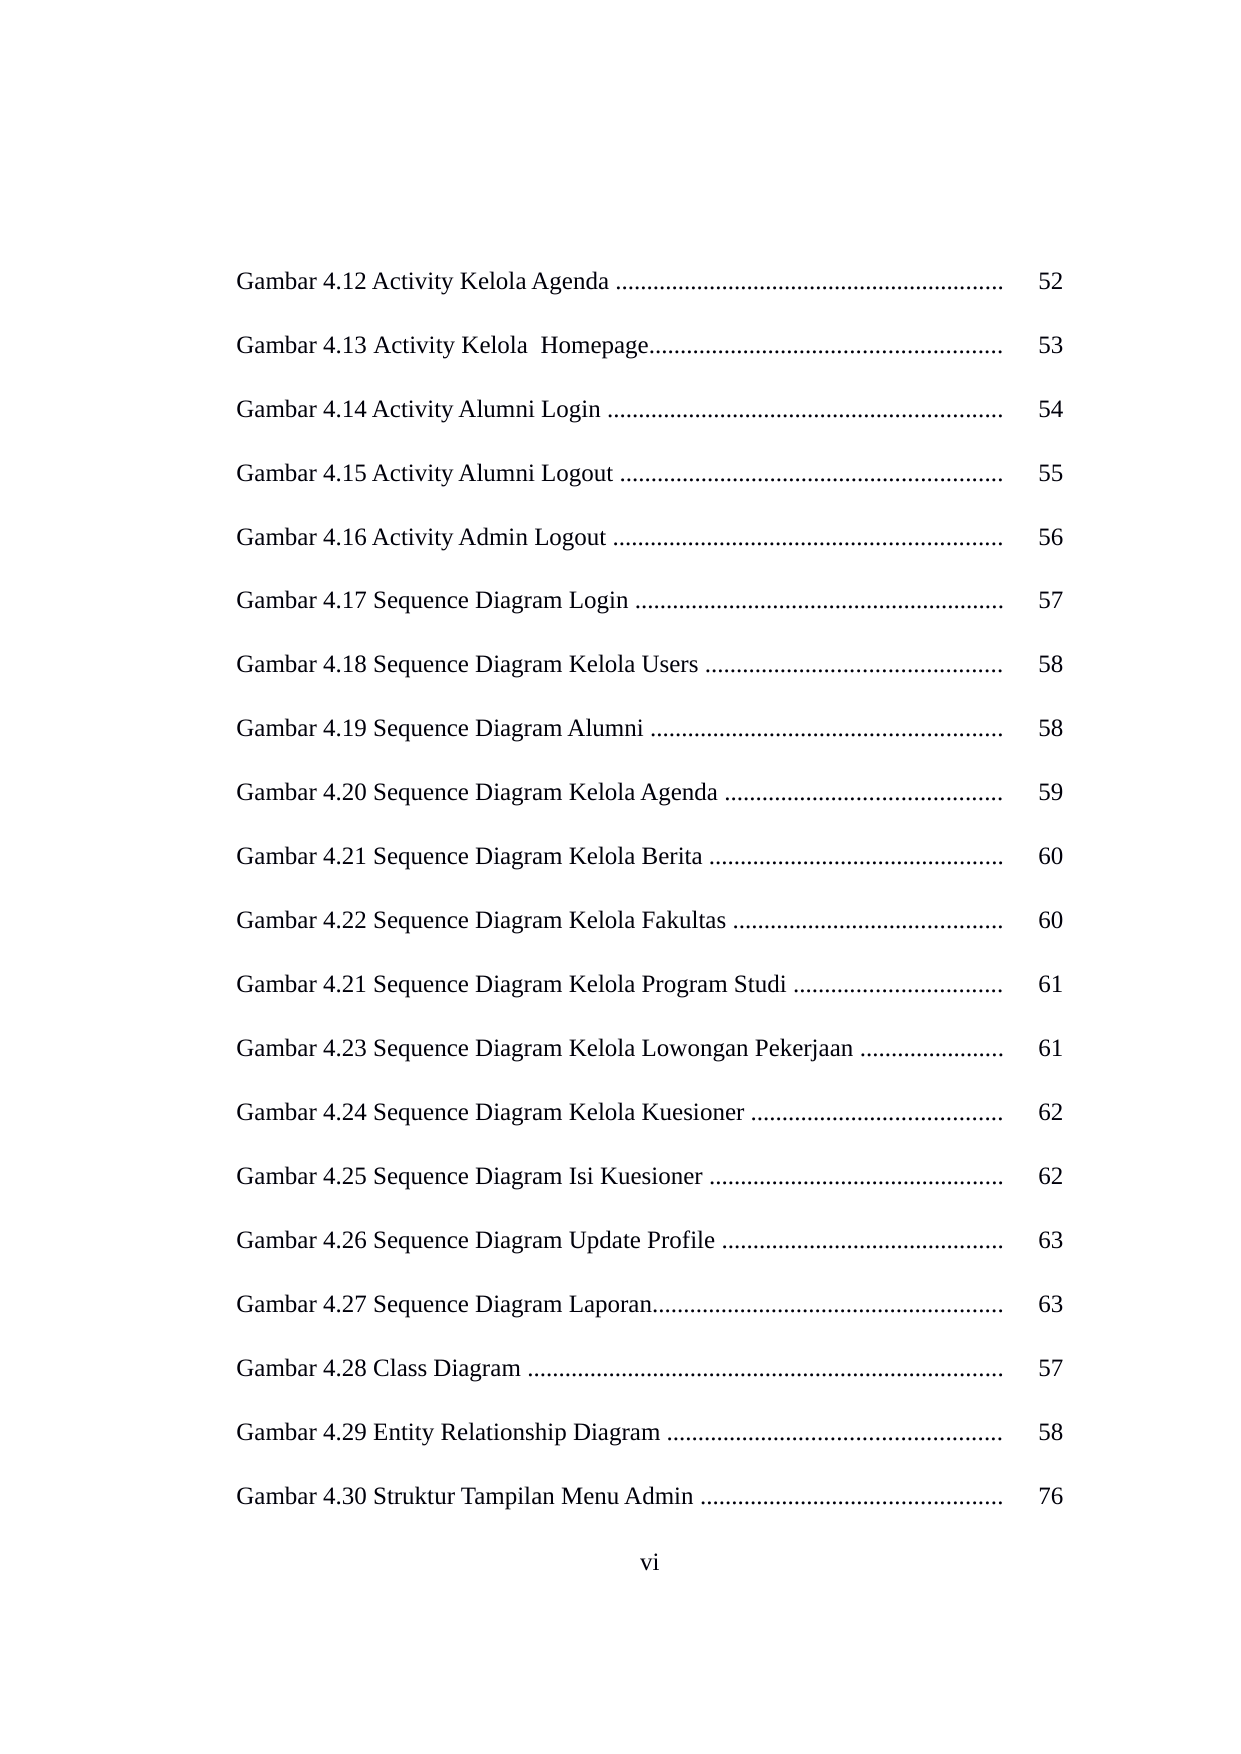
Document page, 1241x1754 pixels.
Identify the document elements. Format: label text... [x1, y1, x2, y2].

text Gambar 4.15 Activity Alumni Logout 55 [236, 458, 1063, 486]
text Gambar 4.17 Sequence Diagram Login 57 [236, 586, 1063, 614]
text Gambar 4.19 Sequence Diagram Alumni 58 [236, 713, 1063, 742]
text Gambar 4.25 Sequence Diagram Isi Kuesioner 62 [236, 1161, 1063, 1190]
text Gambar 4.29 Entity Relationship Diagram 58 [236, 1417, 1063, 1446]
text Gambar 4.21 Sequence Diagram Kelola Program Studi 61 [236, 969, 1063, 998]
text Gambar 4.24 Sequence Diagram Kelola Kuesioner 62 [236, 1097, 1063, 1126]
text Gambar 4.26 Sequence Diagram Update Profile 63 [236, 1225, 1063, 1254]
text Gambar 4.16 Activity Admin Logout 56 [236, 522, 1063, 550]
text Gambar 4.14 Activity Alumni Login 54 [236, 394, 1063, 422]
text Gambar 4.13 Activity Kelola Homepage 53 [236, 330, 1063, 358]
text Gambar 4.28 Class Diagram 57 [236, 1353, 1063, 1382]
text Gambar 4.18 Sequence Diagram Kelola Users 58 [236, 649, 1063, 678]
text Gambar 4.21 Sequence Diagram Kelola Berita 60 [236, 841, 1063, 870]
text Gambar 4.20 Sequence Diagram Kelola Agenda 59 [236, 777, 1063, 806]
text Gambar 4.22 Sequence Diagram Kelola Fakultas 60 [236, 905, 1063, 934]
text Gambar 4.30 Struktur Tampilan Menu Admin 76 [236, 1481, 1063, 1510]
text Gambar 4.27 Sequence Diagram Laporan 63 [236, 1289, 1063, 1318]
text Gambar 4.12 Activity Kelola Agenda 52 [236, 266, 1063, 294]
text Gambar 4.23 Sequence Diagram Kelola Lowongan Pekerjaan 61 [236, 1033, 1063, 1062]
